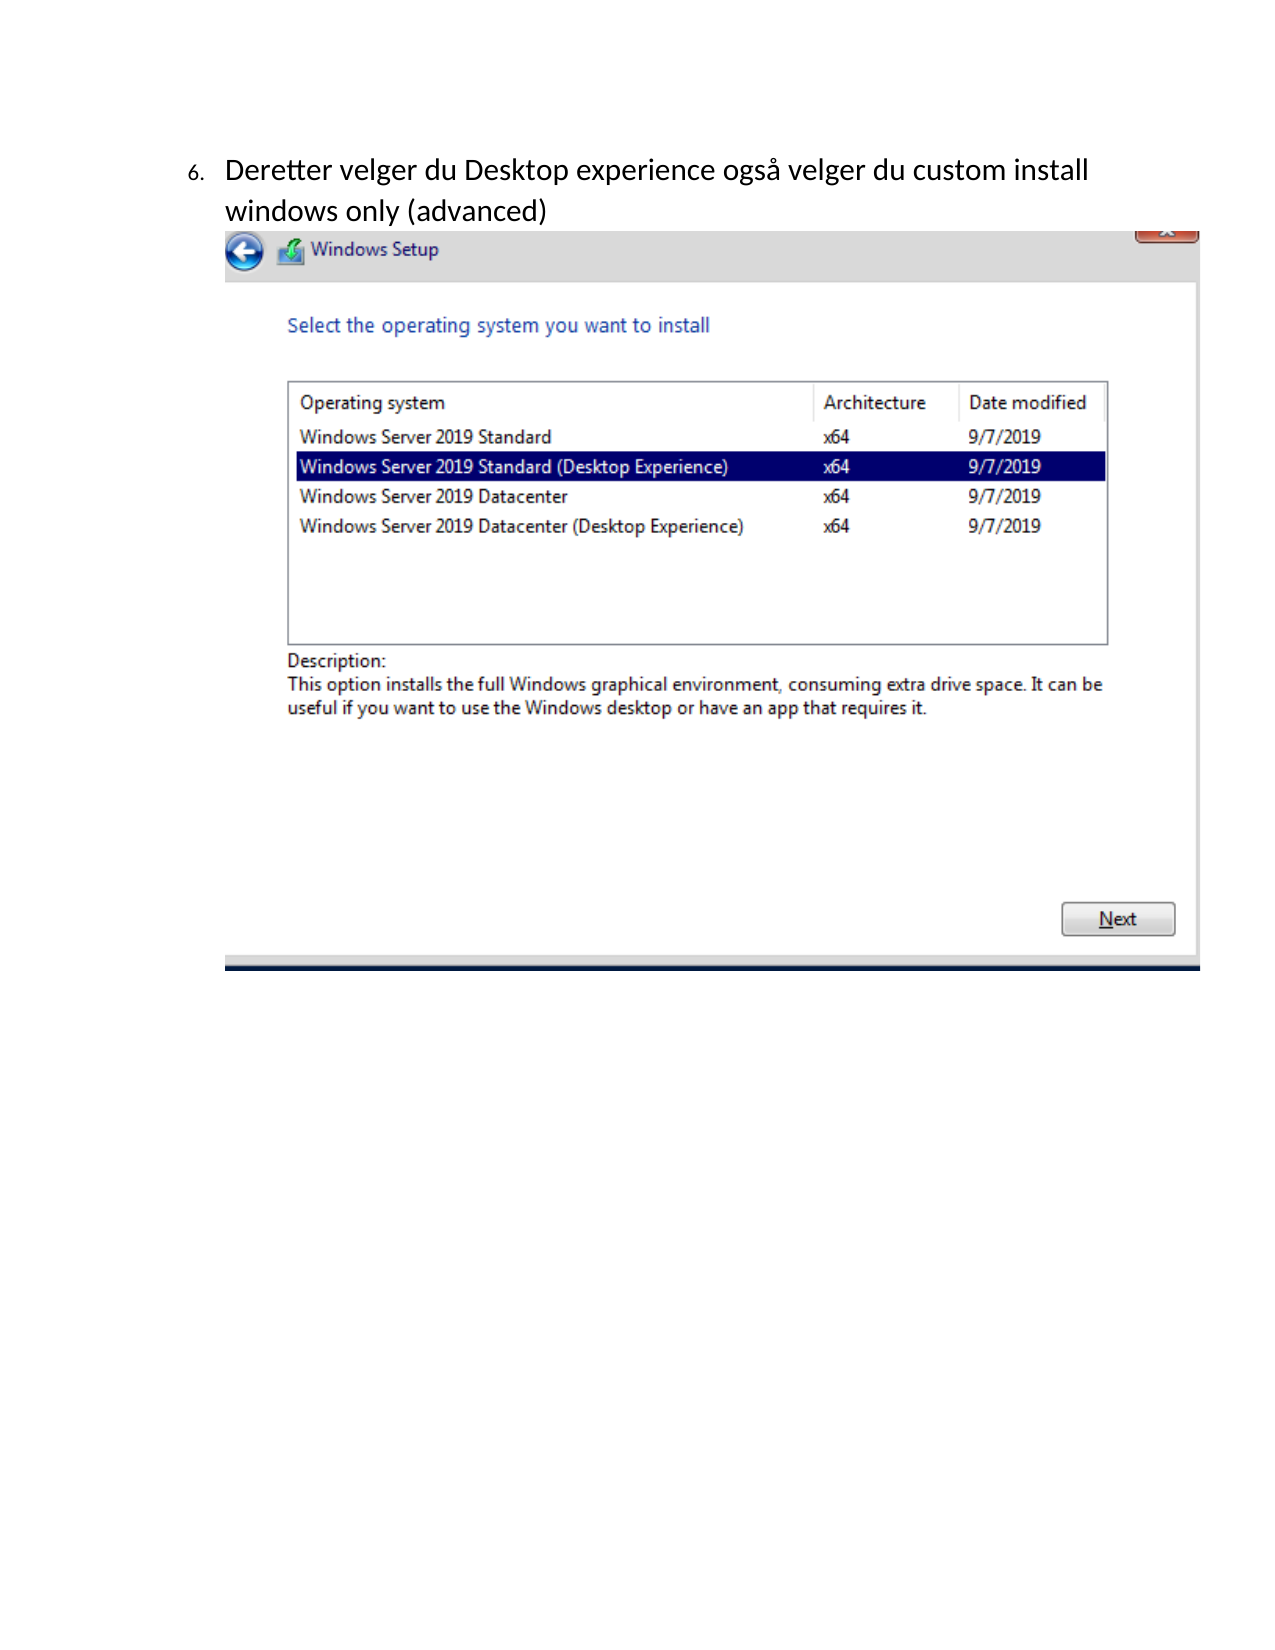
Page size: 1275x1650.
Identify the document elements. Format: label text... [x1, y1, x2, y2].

list Deretter velger du Desktop experience også velger du custom install windows only (advanced) [187, 150, 1125, 970]
